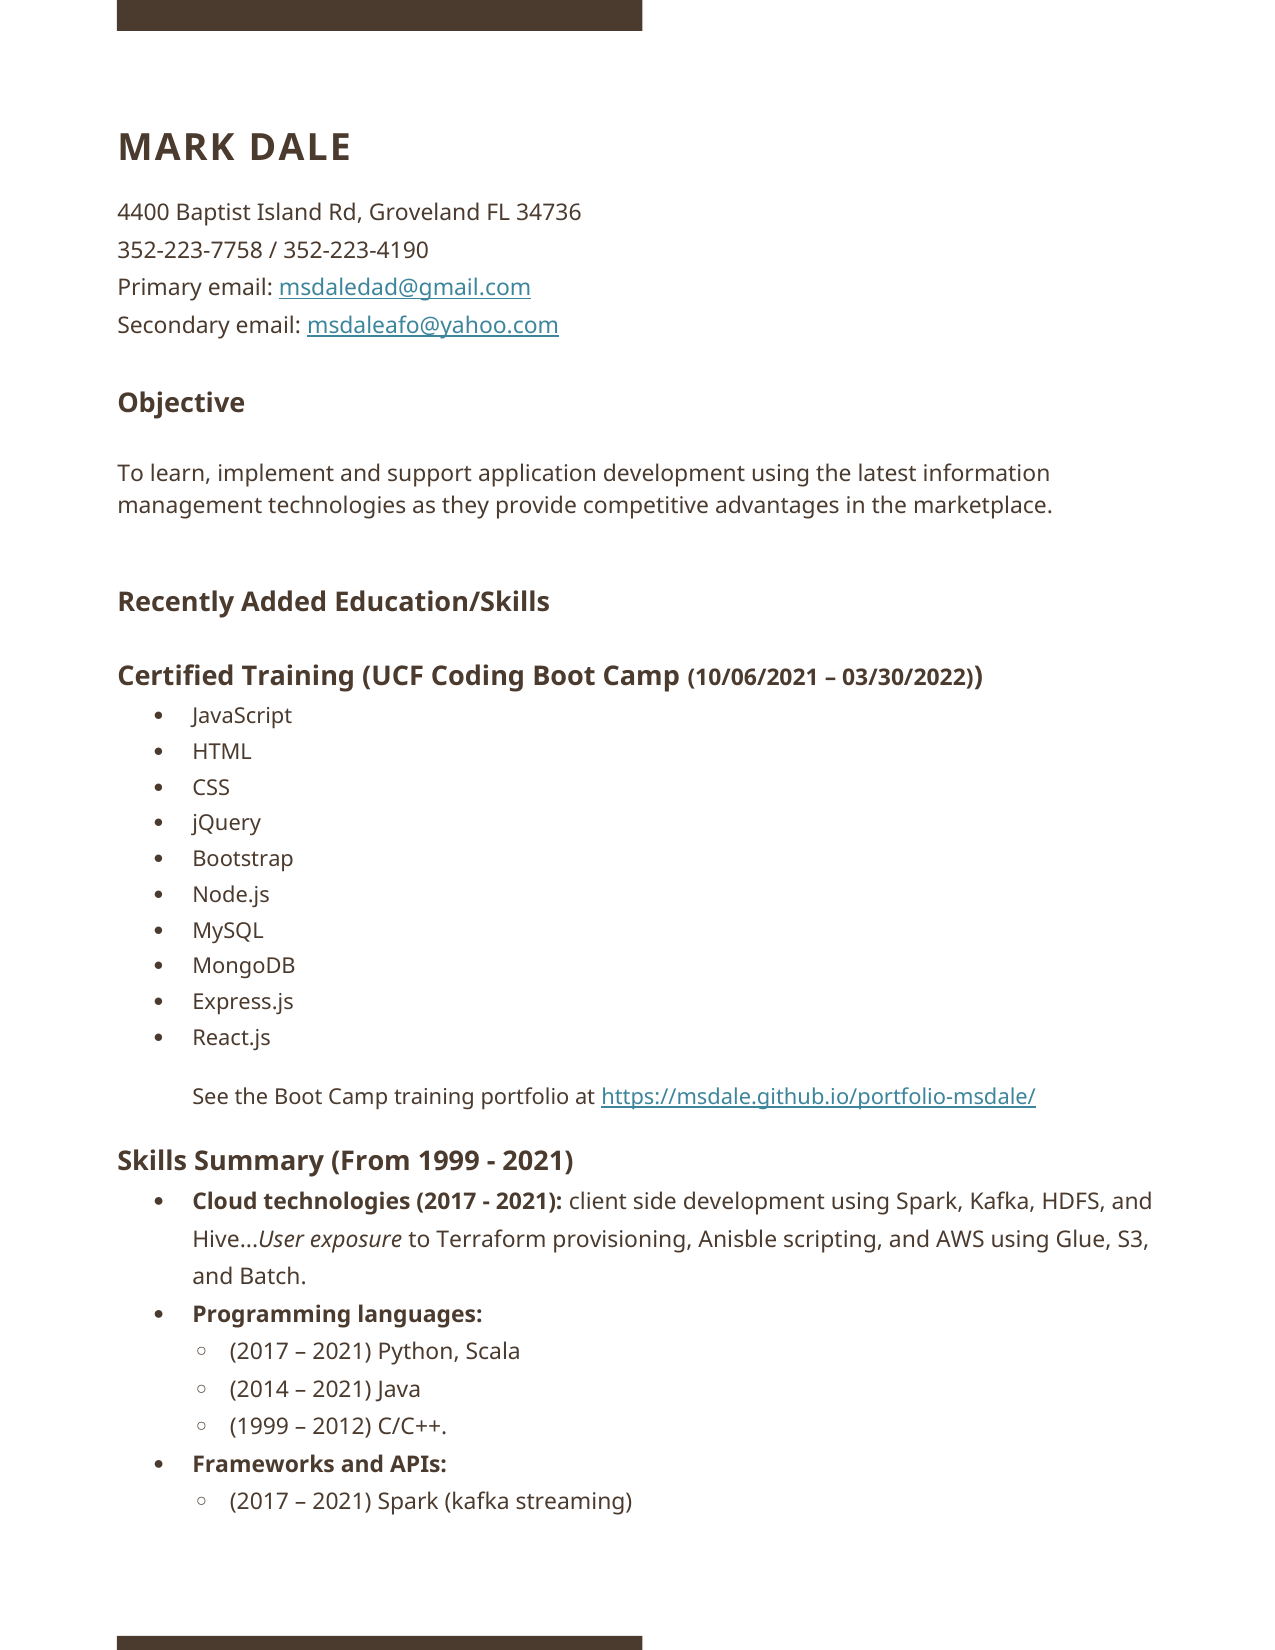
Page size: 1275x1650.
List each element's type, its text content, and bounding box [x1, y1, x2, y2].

text Secondary email: msdaleafo@yahoo.com [117, 308, 1158, 340]
list Node.js [154, 879, 1158, 909]
list CSS [154, 772, 1158, 801]
list JavaScript [154, 700, 1158, 730]
list Frameworks and APIs: [154, 1448, 1158, 1479]
text Objective [117, 383, 1158, 420]
list Express.js [154, 986, 1158, 1016]
text Primary email: msdaledad@gmail.com [117, 271, 1158, 302]
list (2014 – 2021) Java [192, 1373, 1158, 1404]
list jQuery [154, 807, 1158, 837]
list Bootstrap [154, 843, 1158, 873]
list Cloud technologies (2017 - 2021): client side development using Spark, Kafka, HDFS, and Hive...User exposure to Terraform provisioning, Anisble scripting, and AWS using Glue, S3, and Batch. [154, 1185, 1158, 1291]
text 4400 Baptist Island Rd, Groveland FL 34736 [117, 196, 1158, 227]
text Mark Dale [117, 120, 1158, 171]
text Recently Added Education/Skills [117, 582, 1158, 619]
text Skills Summary (From 1999 - 2021) [117, 1141, 1158, 1178]
list (2017 – 2021) Spark (kafka streaming) [192, 1485, 1158, 1516]
text Certified Training (UCF Coding Boot Camp (10/06/2021 – 03/30/2022)) [117, 656, 1158, 693]
list Programming languages: [154, 1298, 1158, 1329]
text To learn, implement and support application development using the latest information management technologies as they provide competitive advantages in the marketplace. [117, 457, 1158, 520]
list MongoDB [154, 950, 1158, 980]
list HTML [154, 736, 1158, 766]
text 352-223-7758 / 352-223-4190 [117, 233, 1158, 265]
list MySQL [154, 914, 1158, 944]
text See the Boot Camp training portfolio at https://msdale.github.io/portfolio-msdale/ [117, 1081, 1158, 1111]
list React.js [154, 1022, 1158, 1052]
list (2017 – 2021) Python, Scala [192, 1335, 1158, 1366]
list (1999 – 2012) C/C++. [192, 1410, 1158, 1441]
